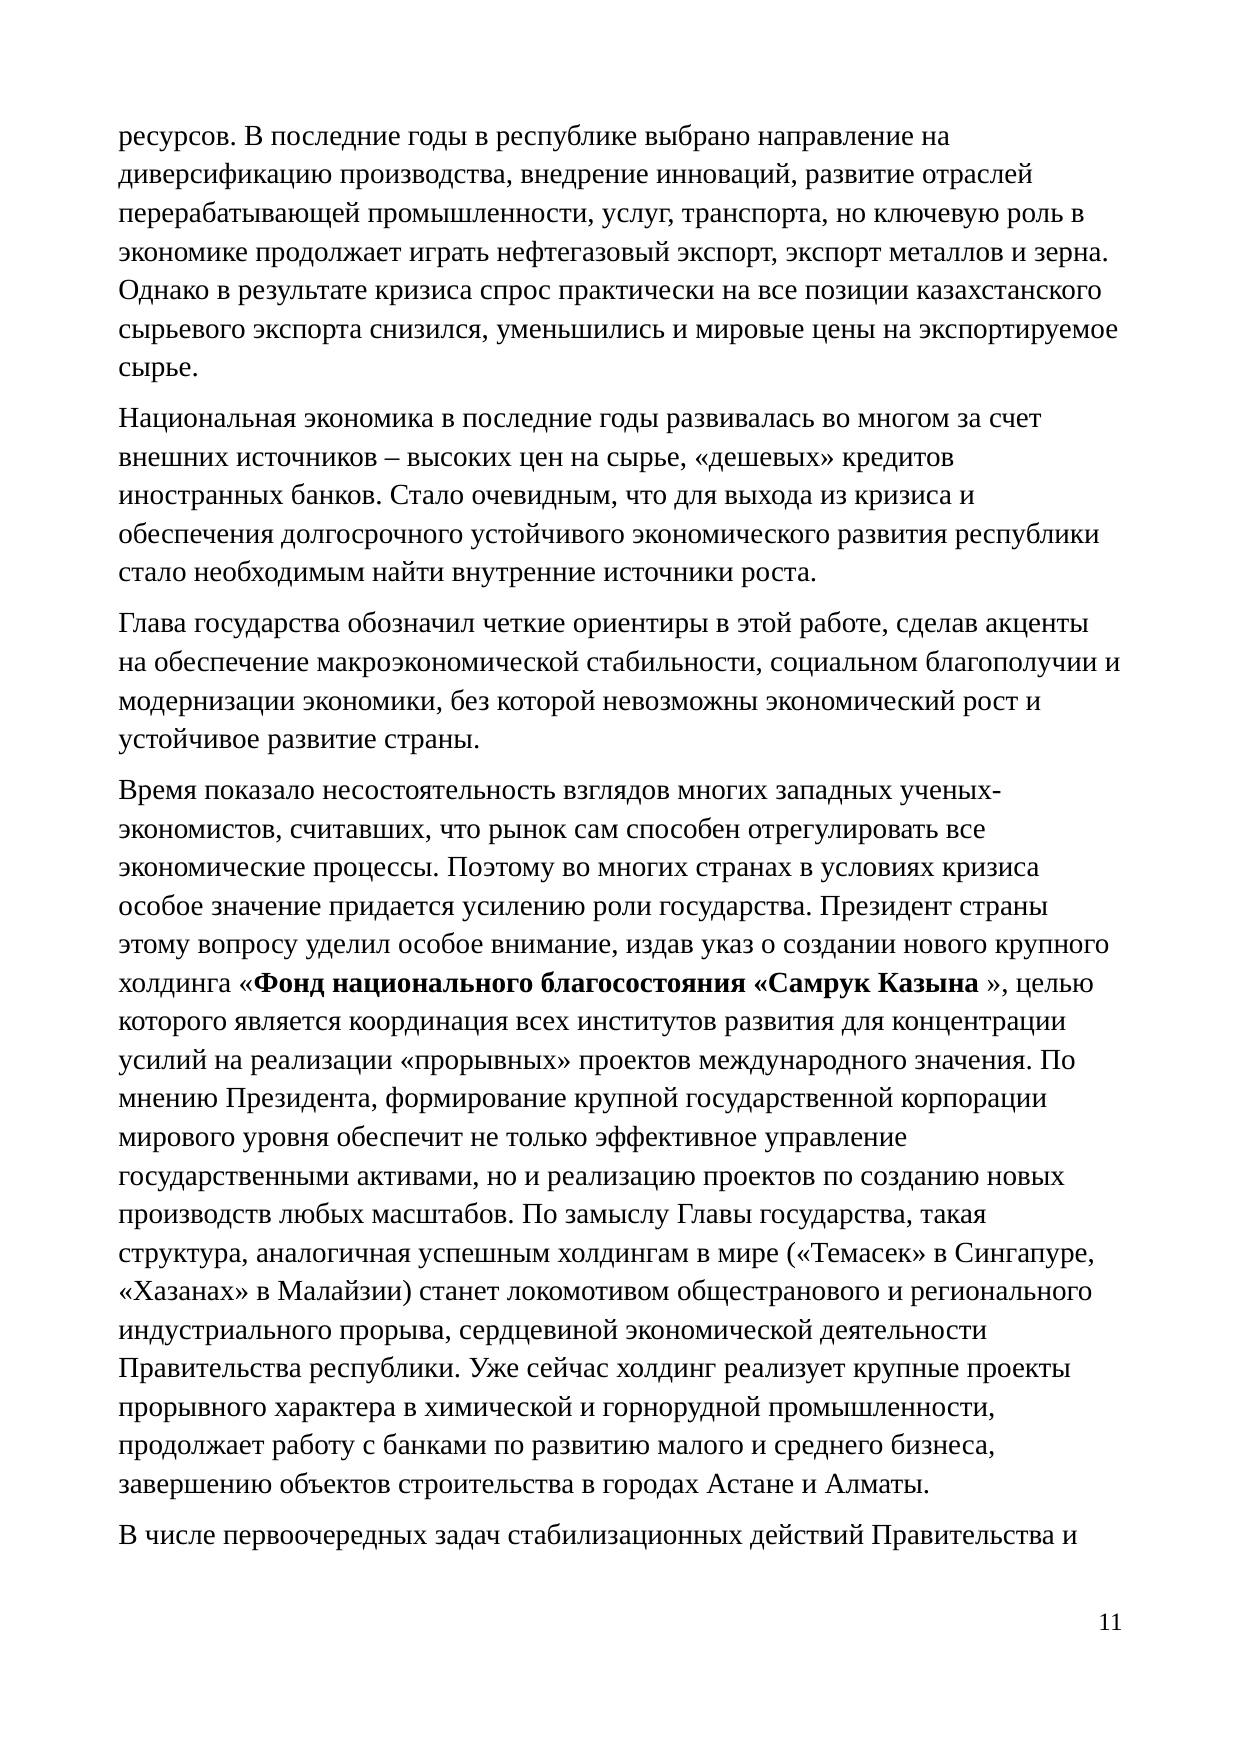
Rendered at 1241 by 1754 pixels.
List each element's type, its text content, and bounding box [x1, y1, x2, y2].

text Глава государства обозначил четкие ориентиры в этой работе, сделав акценты на обеспечение макроэкономической стабильности, социальном благополучии и модернизации экономики, без которой невозможны экономический рост и устойчивое развитие страны. [118, 606, 1122, 755]
text ресурсов. В последние годы в республике выбрано направление на диверсификацию производства, внедрение инноваций, развитие отраслей перерабатывающей промышленности, услуг, транспорта, но ключевую роль в экономике продолжает играть нефтегазовый экспорт, экспорт металлов и зерна. Однако в результате кризиса спрос практически на все позиции казахстанского сырьевого экспорта снизился, уменьшились и мировые цены на экспортируемое сырье. [118, 118, 1122, 383]
text Время показало несостоятельность взглядов многих западных ученых-экономистов, считавших, что рынок сам способен отрегулировать все экономические процессы. Поэтому во многих странах в условиях кризиса особое значение придается усилению роли государства. Президент страны этому вопросу уделил особое внимание, издав указ о создании нового крупного холдинга «Фонд национального благосостояния «Самрук Казына », целью которого является координация всех институтов развития для концентрации усилий на реализации «прорывных» проектов международного значения. По мнению Президента, формирование крупной государственной корпорации мирового уровня обеспечит не только эффективное управление государственными активами, но и реализацию проектов по созданию новых производств любых масштабов. По замыслу Главы государства, такая структура, аналогичная успешным холдингам в мире («Темасек» в Сингапуре, «Хазанах» в Малайзии) станет локомотивом общестранового и регионального индустриального прорыва, сердцевиной экономической деятельности Правительства республики. Уже сейчас холдинг реализует крупные проекты прорывного характера в химической и горнорудной промышленности, продолжает работу с банками по развитию малого и среднего бизнеса, завершению объектов строительства в городах Астане и Алматы. [118, 772, 1122, 1499]
text Национальная экономика в последние годы развивалась во многом за счет внешних источников – высоких цен на сырье, «дешевых» кредитов иностранных банков. Стало очевидным, что для выхода из кризиса и обеспечения долгосрочного устойчивого экономического развития республики стало необходимым найти внутренние источники роста. [118, 400, 1122, 588]
text В числе первоочередных задач стабилизационных действий Правительства и [118, 1517, 1122, 1551]
